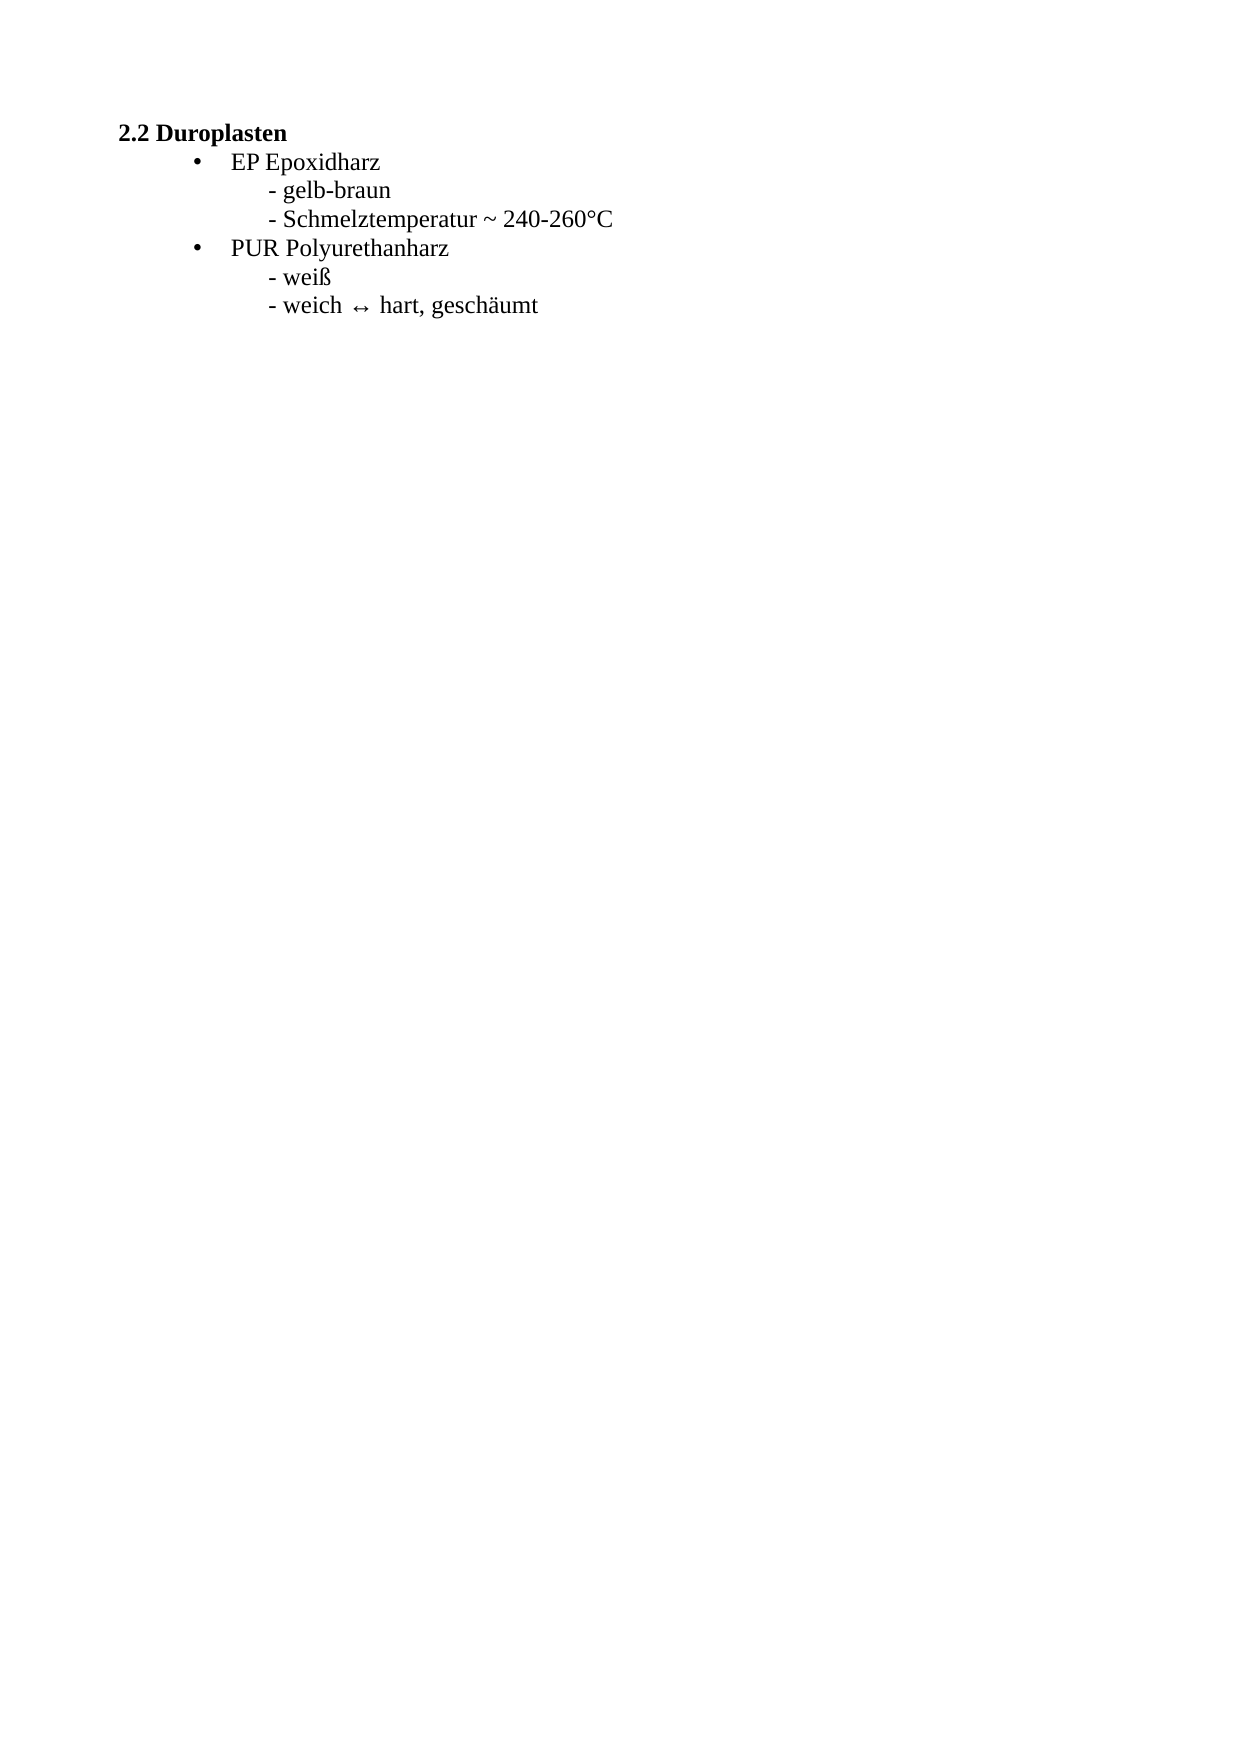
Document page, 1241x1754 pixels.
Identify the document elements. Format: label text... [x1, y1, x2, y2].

list - Schmelztemperatur ~ 240-260°C [231, 204, 1122, 233]
list EP Epoxidharz [193, 147, 1122, 176]
text 2.2 Duroplasten [118, 118, 1122, 147]
list - gelb-braun [231, 176, 1122, 204]
list - weiß [231, 262, 1122, 291]
list - weich ↔ hart, geschäumt [231, 291, 1122, 319]
list PUR Polyurethanharz [193, 233, 1122, 262]
